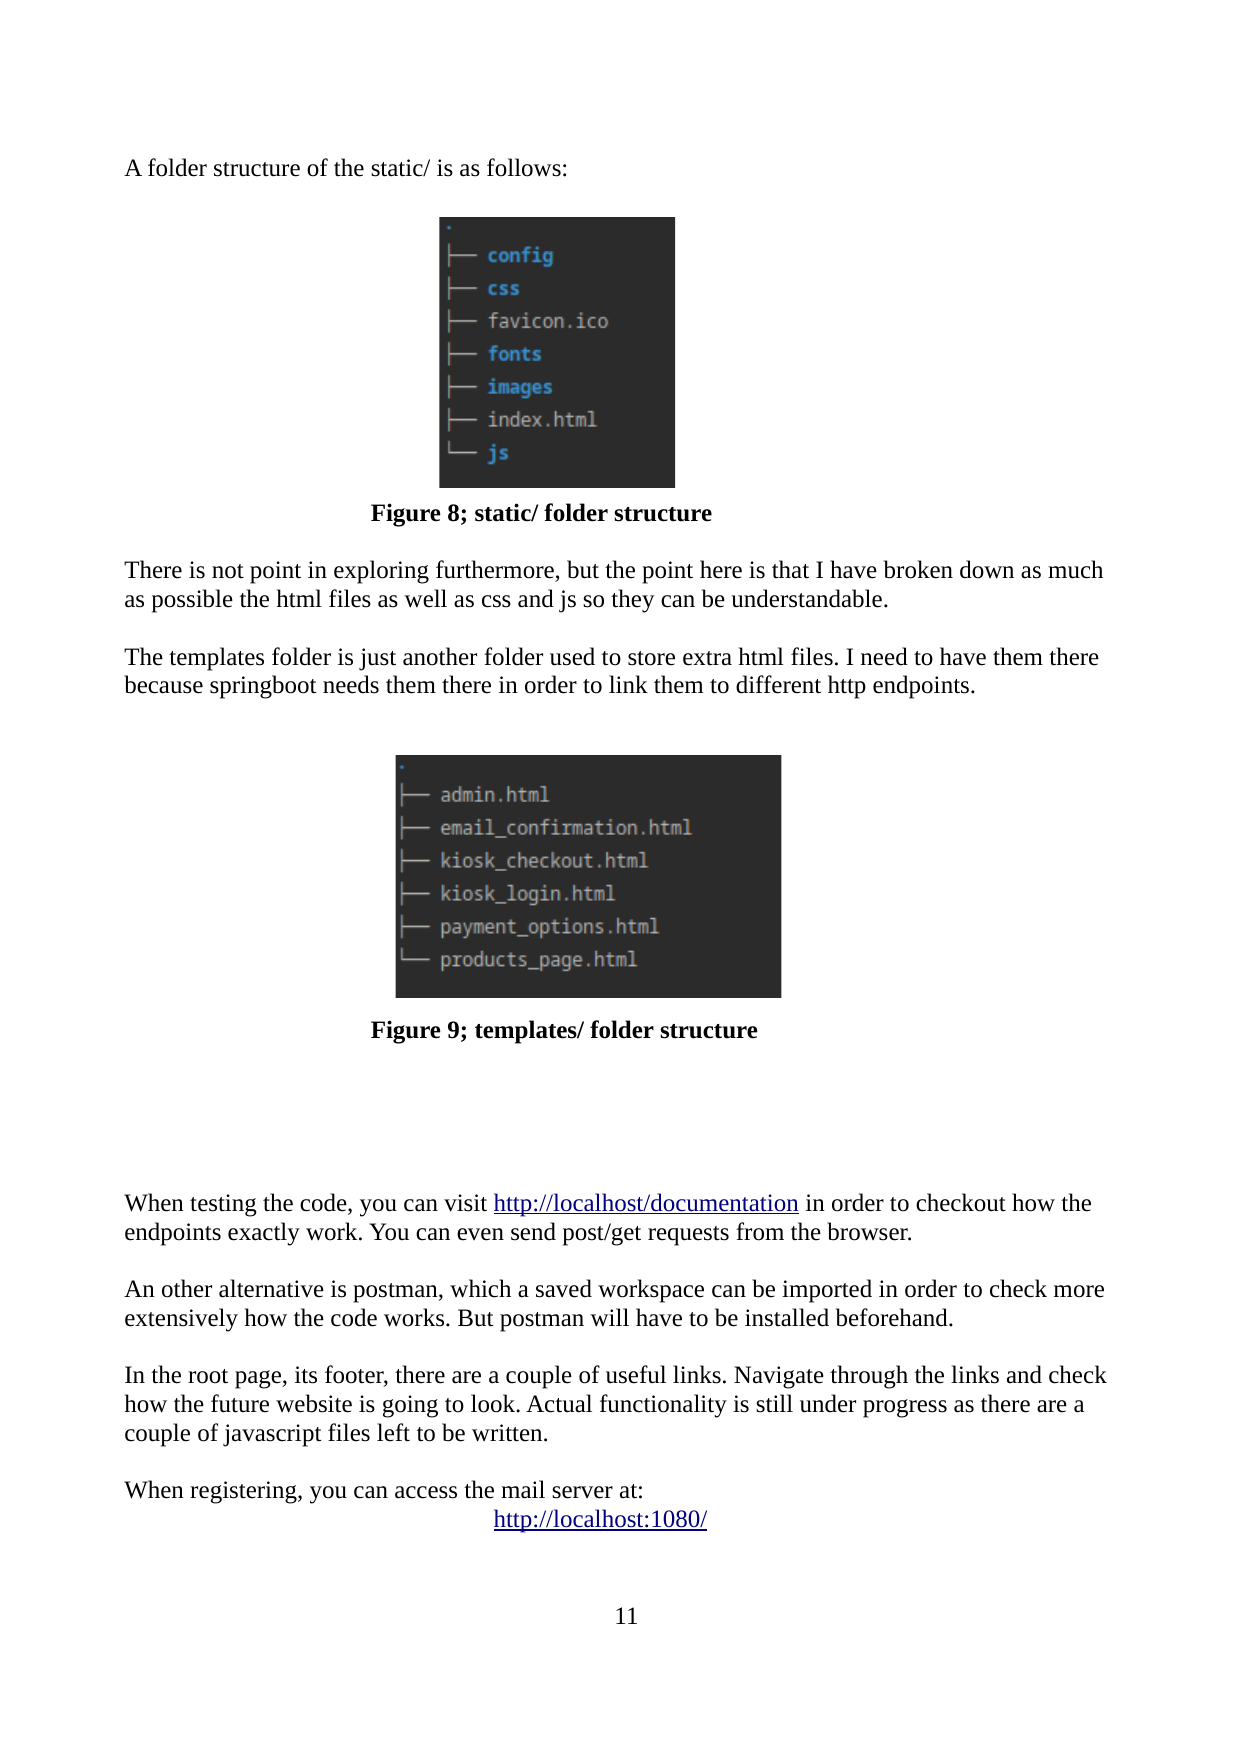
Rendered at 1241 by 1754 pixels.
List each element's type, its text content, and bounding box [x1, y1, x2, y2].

text When testing the code, you can visit http://localhost/documentation in order to checkout how the endpoints exactly work. You can even send post/get requests from the browser. [124, 1188, 1116, 1245]
text When registering, you can access the mail server at: [124, 1475, 1116, 1504]
text An other alternative is postman, which a saved workspace can be imported in order to check more extensively how the code works. But postman will have to be installed beforehand. [124, 1274, 1116, 1332]
text There is not point in exploring furthermore, but the point here is that I have broken down as much as possible the html files as well as css and js so they can be understandable. [124, 555, 1116, 613]
text In the root page, its footer, there are a couple of useful links. Navigate through the links and check how the future website is going to look. Actual functionality is still under progress as there are a couple of javascript files left to be written. [124, 1360, 1116, 1447]
text Figure 9; templates/ folder structure [124, 1015, 1116, 1044]
picture [439, 217, 676, 488]
picture [395, 755, 782, 998]
text A folder structure of the static/ is as follows: [124, 153, 1116, 182]
text Figure 8; static/ folder structure [124, 498, 1116, 527]
text The templates folder is just another folder used to store extra html files. I need to have them there because springboot needs them there in order to link them to different http endpoints. [124, 642, 1116, 699]
text http://localhost:1080/ [124, 1504, 1116, 1533]
